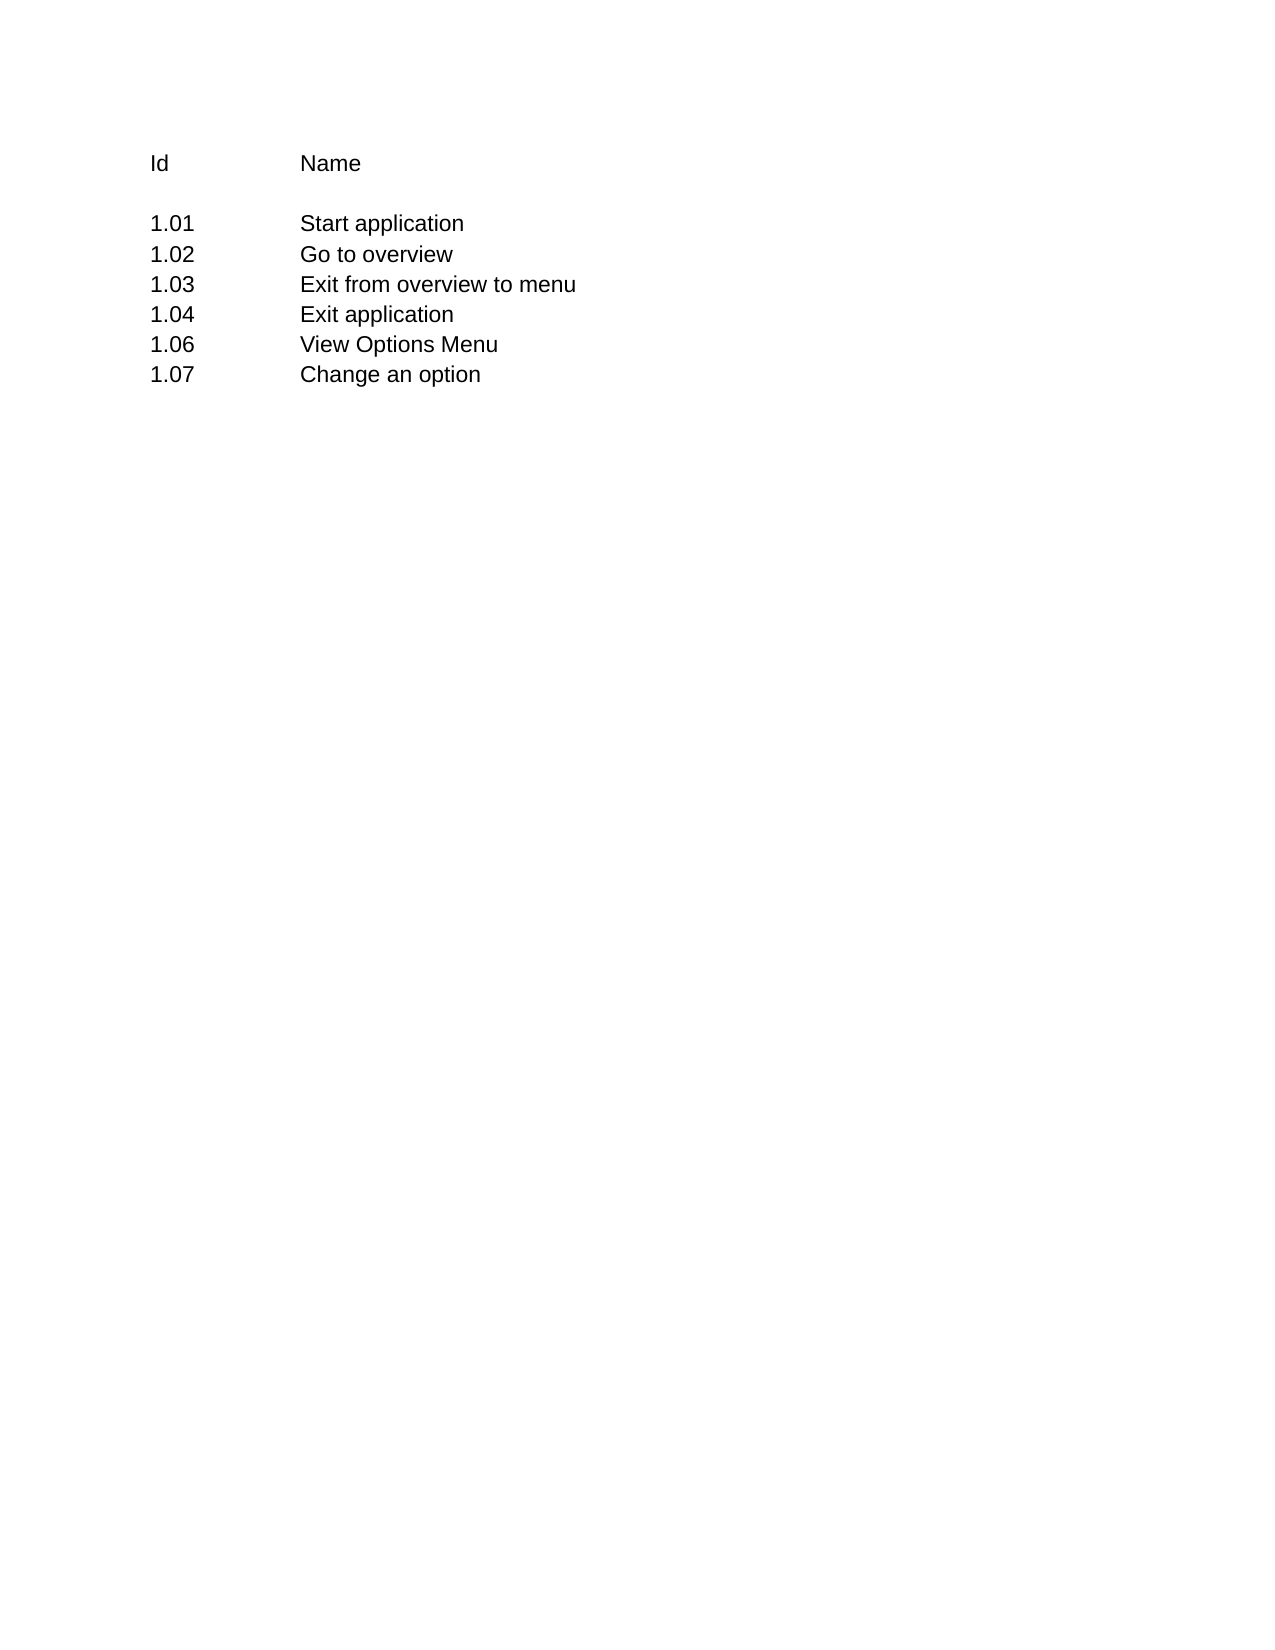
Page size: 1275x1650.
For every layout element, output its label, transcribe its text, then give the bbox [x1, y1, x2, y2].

text 1.02 Go to overview [150, 241, 1125, 267]
text Id Name [150, 150, 1125, 176]
text 1.04 Exit application [150, 301, 1125, 327]
text 1.01 Start application [150, 210, 1125, 237]
text 1.07 Change an option [150, 361, 1125, 388]
text 1.06 View Options Menu [150, 331, 1125, 358]
text 1.03 Exit from overview to menu [150, 271, 1125, 297]
